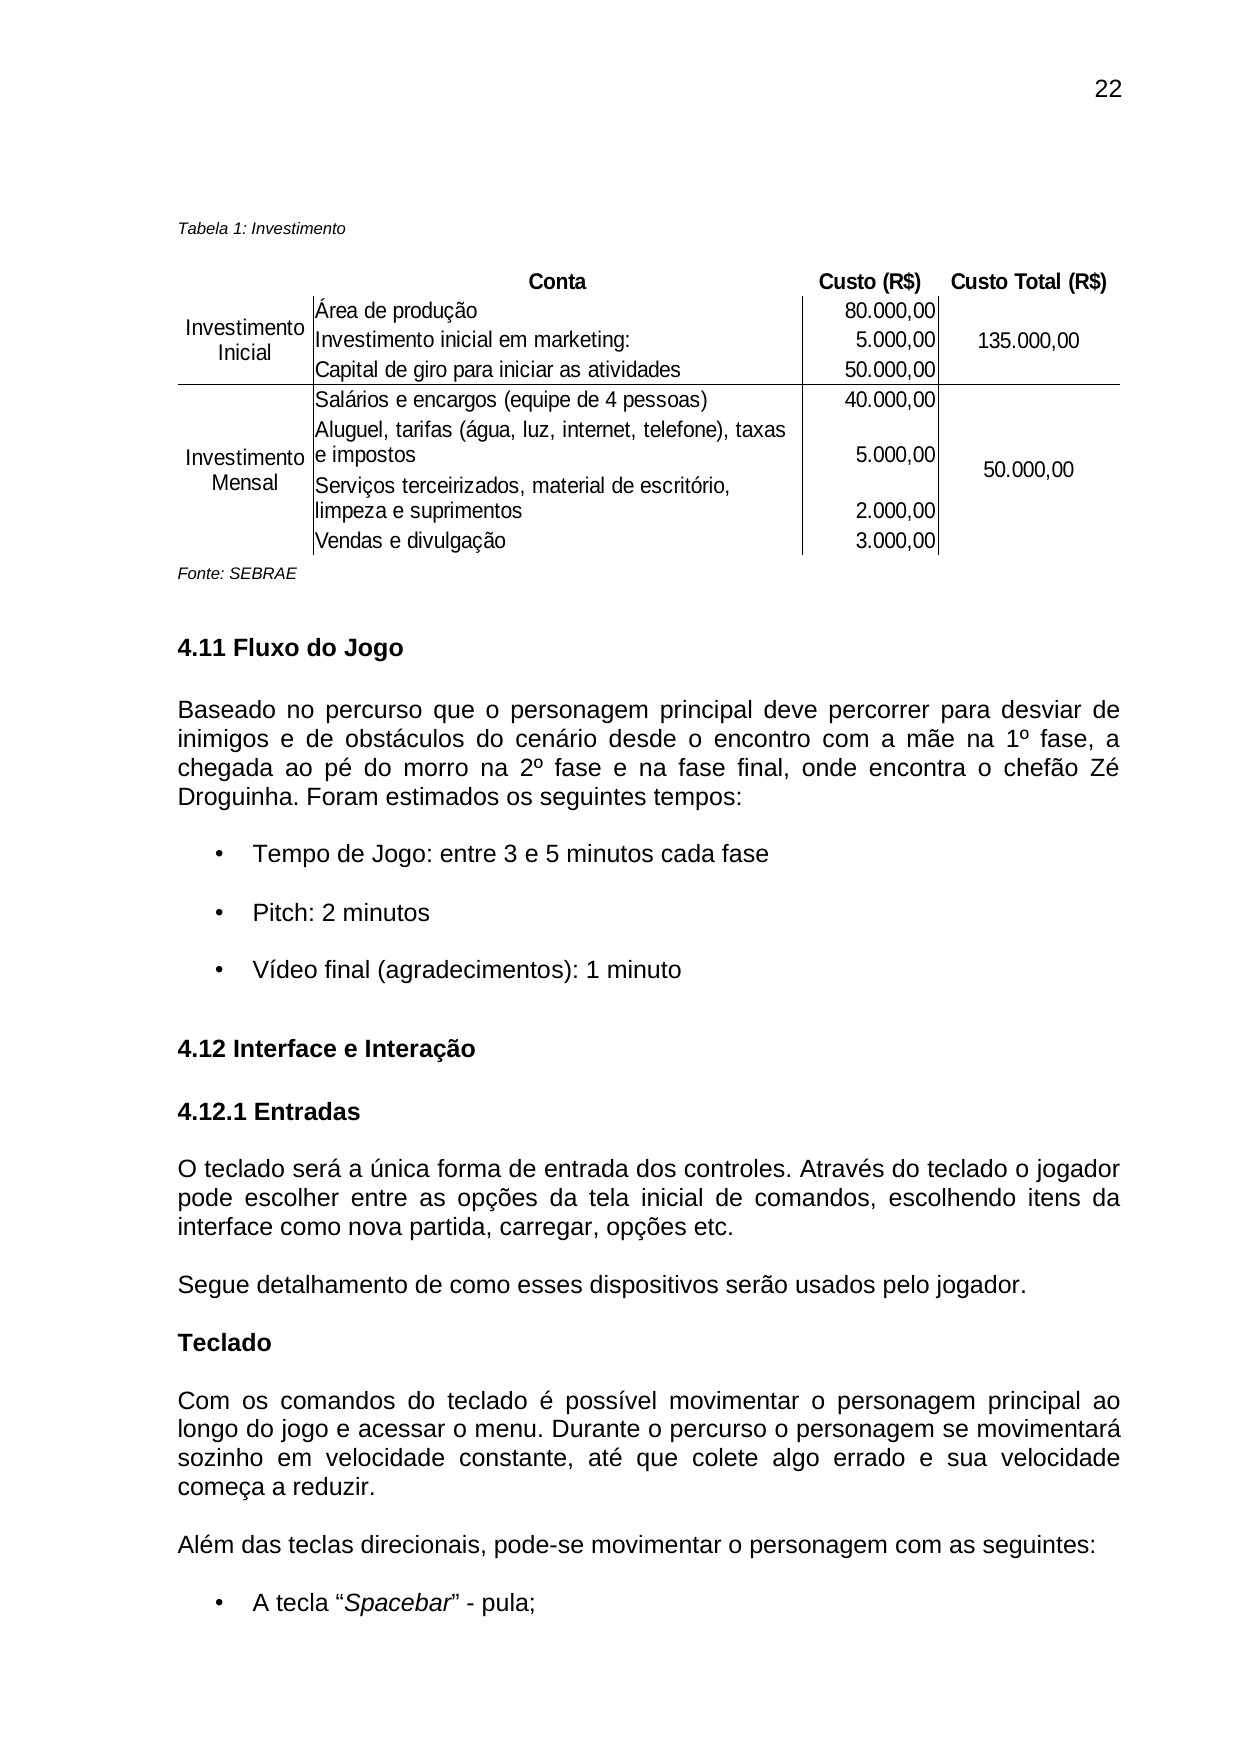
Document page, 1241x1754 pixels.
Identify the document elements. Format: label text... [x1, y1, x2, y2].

text Além das teclas direcionais, pode-se movimentar o personagem com as seguintes: [177, 1530, 1122, 1559]
list Pitch: 2 minutos [215, 897, 1122, 926]
list Tempo de Jogo: entre 3 e 5 minutos cada fase [215, 839, 1122, 868]
list Vídeo final (agradecimentos): 1 minuto [215, 956, 1122, 984]
list A tecla “Spacebar” - pula; [215, 1588, 1122, 1617]
subtitle 4.12 Interface e Interação [177, 1034, 1122, 1063]
text Segue detalhamento de como esses dispositivos serão usados pelo jogador. [177, 1270, 1122, 1299]
text O teclado será a única forma de entrada dos controles. Através do teclado o jogador pode escolher entre as opções da tela inicial de comandos, escolhendo itens da interface como nova partida, carregar, opções etc. [177, 1154, 1122, 1241]
text Teclado [177, 1328, 1122, 1357]
text Tabela 1: Investimento [177, 219, 1122, 238]
subtitle 4.11 Fluxo do Jogo [177, 583, 1122, 662]
text Baseado no percurso que o personagem principal deve percorrer para desviar de inimigos e de obstáculos do cenário desde o encontro com a mãe na 1º fase, a chegada ao pé do morro na 2º fase e na fase final, onde encontra o chefão Zé Droguinha. Foram estimados os seguintes tempos: [177, 695, 1122, 810]
text Fonte: SEBRAE [177, 564, 1122, 583]
text 4.12.1 Entradas [177, 1097, 1122, 1125]
text Com os comandos do teclado é possível movimentar o personagem principal ao longo do jogo e acessar o menu. Durante o percurso o personagem se movimentará sozinho em velocidade constante, até que colete algo errado e sua velocidade começa a reduzir. [177, 1386, 1122, 1501]
